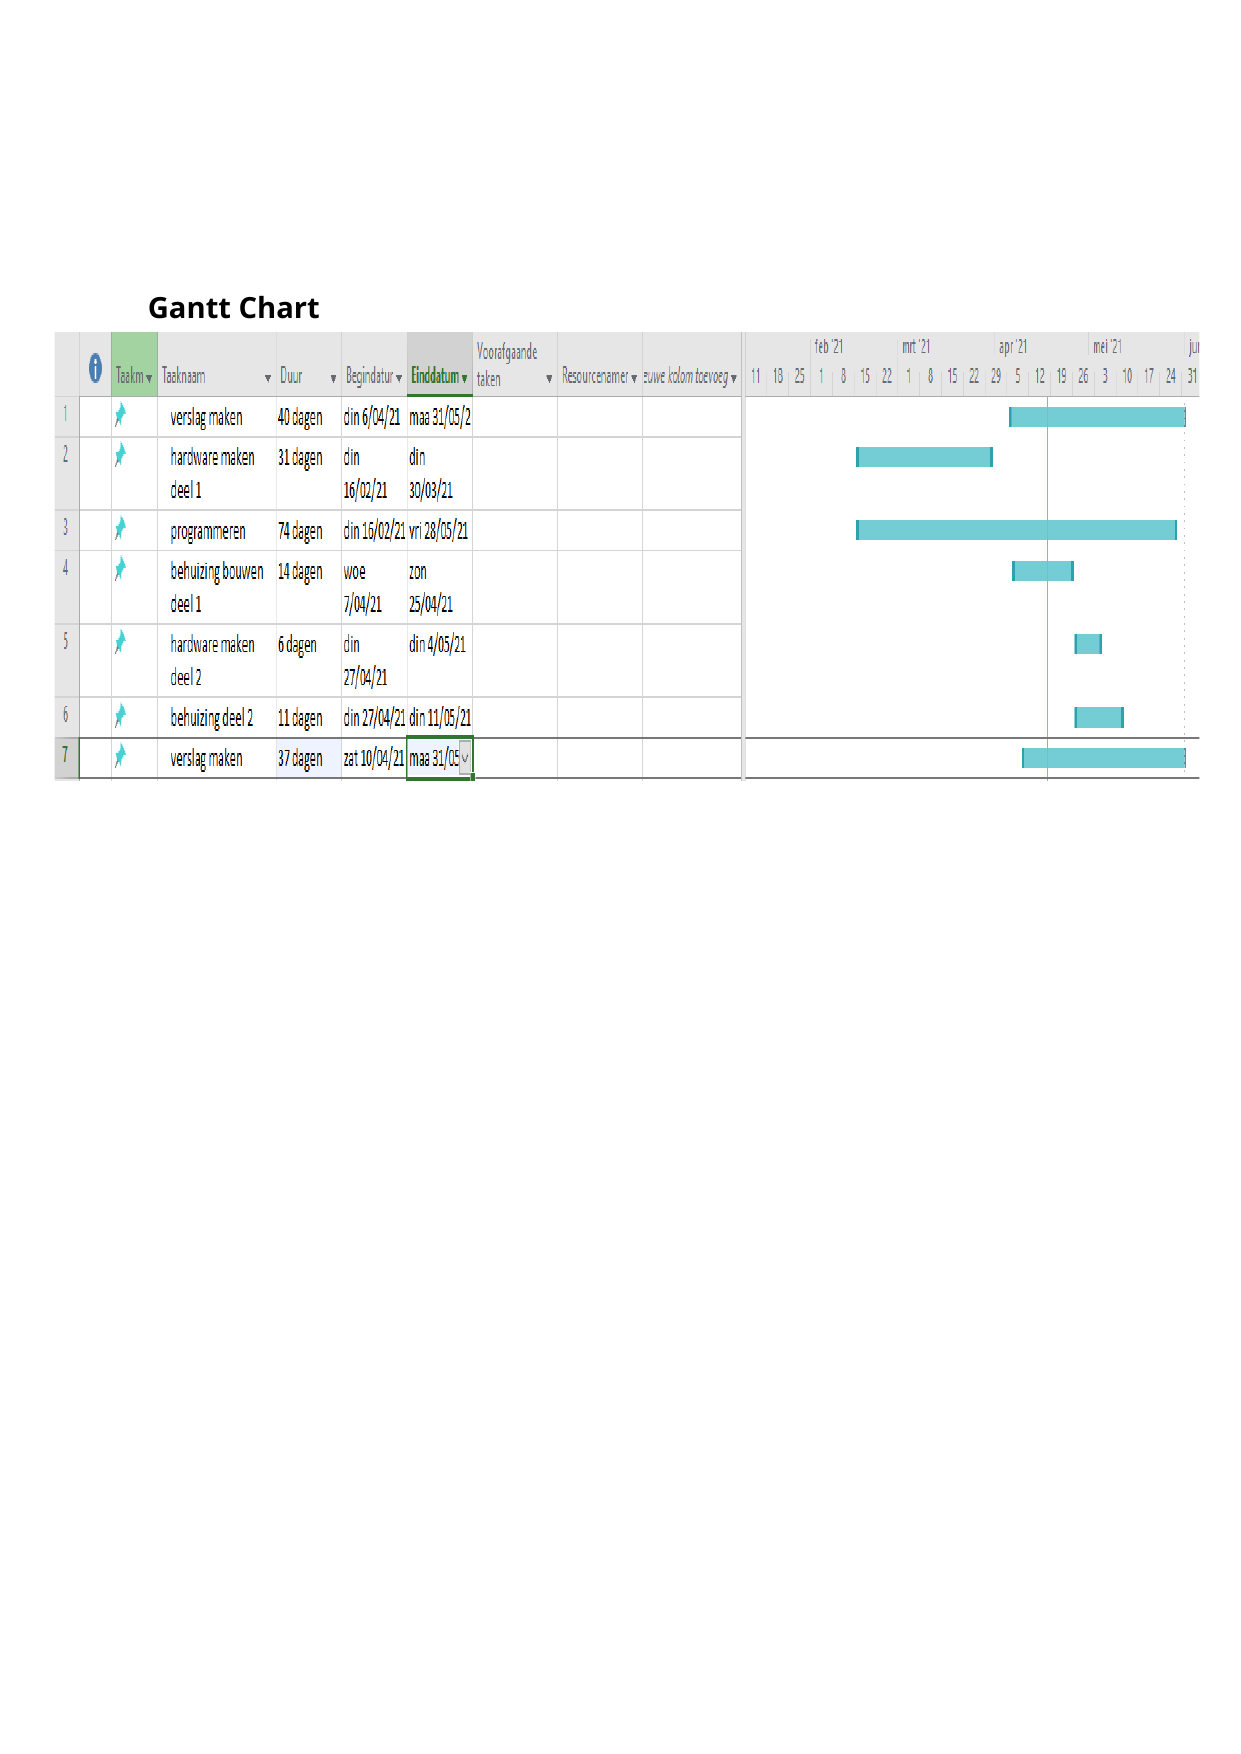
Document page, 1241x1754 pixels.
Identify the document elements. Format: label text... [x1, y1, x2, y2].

subtitle Gantt Chart [148, 287, 1093, 327]
